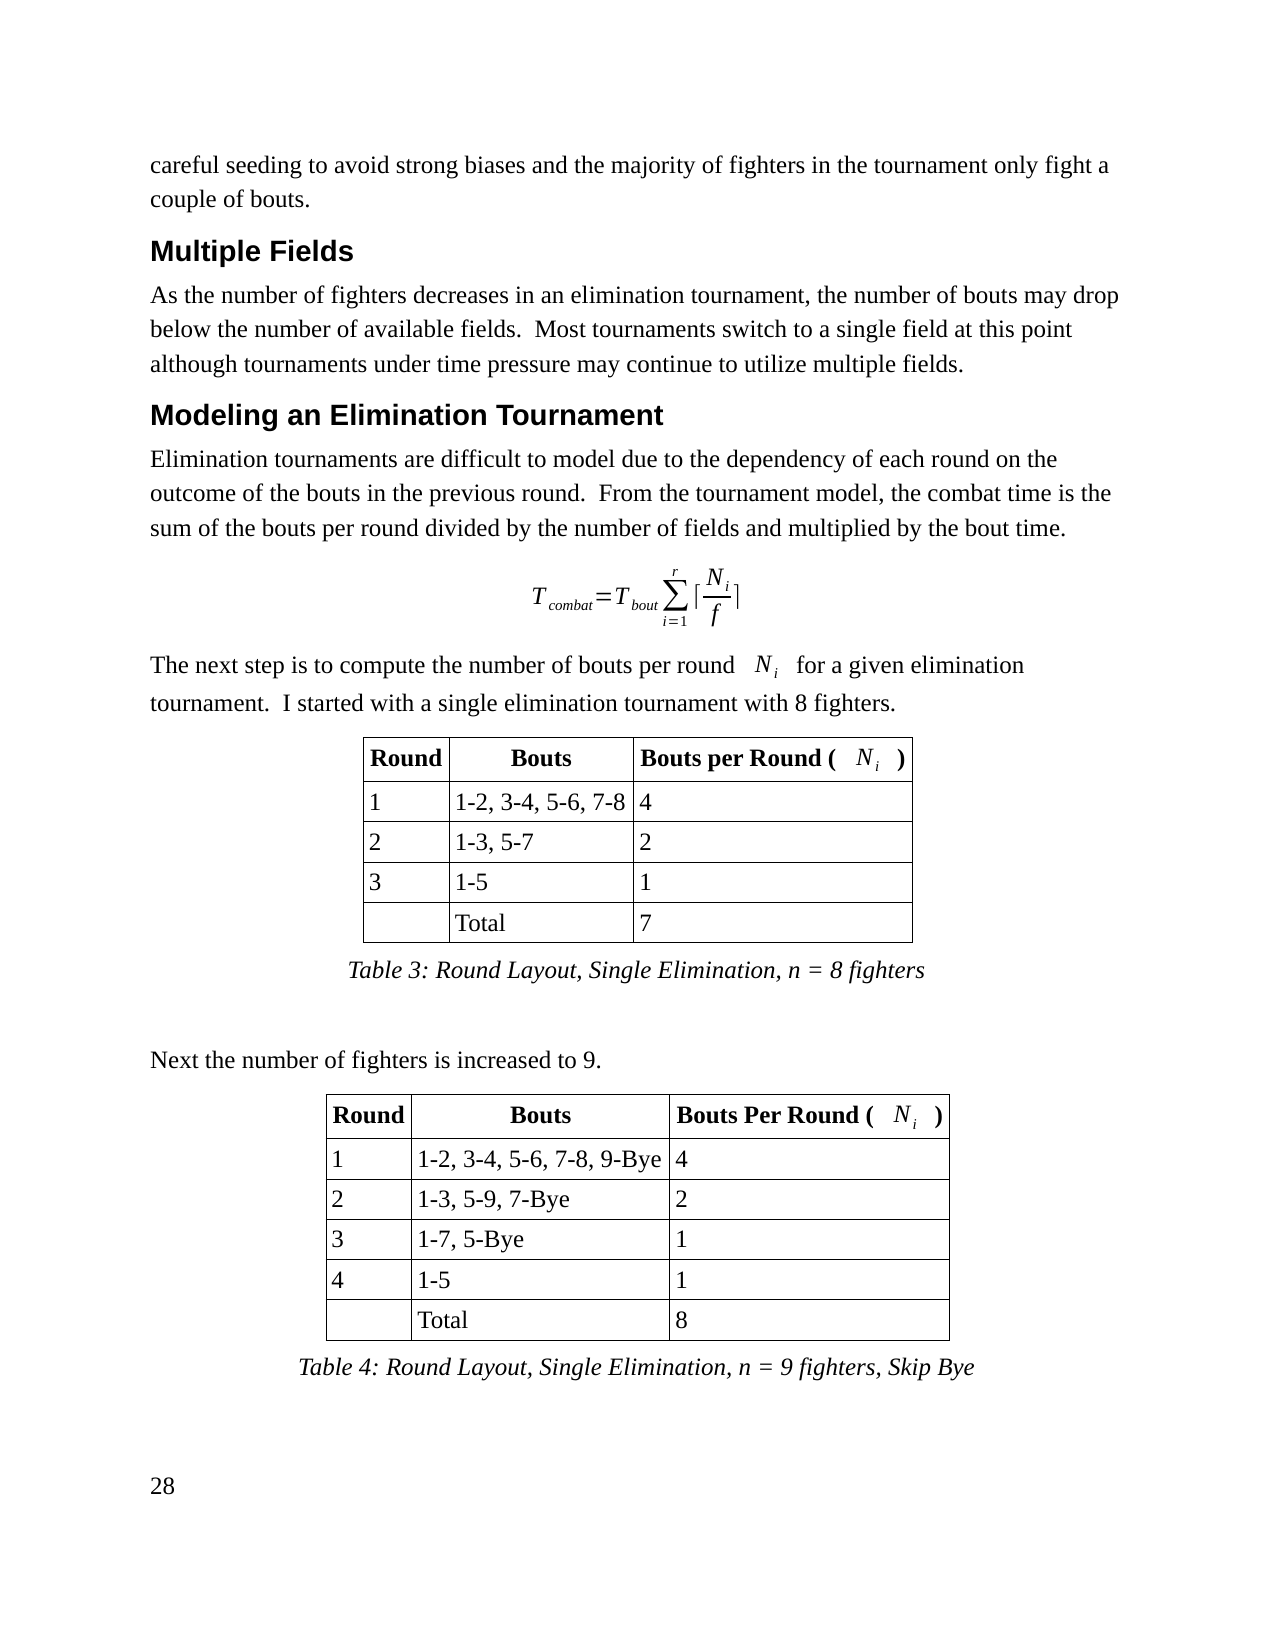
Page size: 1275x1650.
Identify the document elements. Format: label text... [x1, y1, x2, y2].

table_header Bouts [412, 1095, 669, 1138]
table_cell 4 [634, 782, 912, 821]
table_cell 2 [327, 1180, 411, 1219]
table_cell [327, 1300, 411, 1340]
table_cell 1-2, 3-4, 5-6, 7-8 [450, 782, 633, 821]
table_cell 1 [670, 1220, 949, 1259]
table_cell 1-5 [412, 1260, 669, 1299]
table_cell 8 [670, 1300, 949, 1340]
table_cell Total [450, 903, 633, 942]
text Table 4: Round Layout, Single Elimination, n = 9 fighters, Skip Bye [150, 1352, 1125, 1381]
table_cell 2 [634, 822, 912, 862]
table_cell 1-5 [450, 863, 633, 902]
table_cell 1 [364, 782, 449, 821]
table_cell [364, 903, 449, 942]
table_cell 1 [634, 863, 912, 902]
table_cell 4 [327, 1260, 411, 1299]
text Next the number of fighters is increased to 9. [150, 1045, 1125, 1074]
table_cell 3 [327, 1220, 411, 1259]
table_cell 1-3, 5-7 [450, 822, 633, 862]
table_cell 1 [327, 1139, 411, 1178]
table_cell Total [412, 1300, 669, 1340]
table_cell 7 [634, 903, 912, 942]
table_cell 1-7, 5-Bye [412, 1220, 669, 1259]
table_cell 1 [670, 1260, 949, 1299]
table_header Bouts [450, 738, 633, 781]
table_cell 4 [670, 1139, 949, 1178]
table_header Round [327, 1095, 411, 1138]
table_header Round [364, 738, 449, 781]
table_cell 3 [364, 863, 449, 902]
subtitle Multiple Fields [150, 233, 1125, 267]
text As the number of fighters decreases in an elimination tournament, the number of bouts may drop below the number of available fields. Most tournaments switch to a single field at this point although tournaments under time pressure may continue to utilize multiple fields. [150, 280, 1125, 377]
table_cell 1-2, 3-4, 5-6, 7-8, 9-Bye [412, 1139, 669, 1178]
table_cell 1-3, 5-9, 7-Bye [412, 1180, 669, 1219]
text The next step is to compute the number of bouts per roundfor a given elimination tournament. I started with a single elimination tournament with 8 fighters. [150, 650, 1125, 717]
text careful seeding to avoid strong biases and the majority of fighters in the tournament only fight a couple of bouts. [150, 150, 1125, 213]
table_cell 2 [670, 1180, 949, 1219]
text Table 3: Round Layout, Single Elimination, n = 8 fighters [150, 955, 1125, 983]
text Elimination tournaments are difficult to model due to the dependency of each round on the outcome of the bouts in the previous round. From the tournament model, the combat time is the sum of the bouts per round divided by the number of fields and multiplied by the bout time. [150, 444, 1125, 542]
subtitle Modeling an Elimination Tournament [150, 398, 1125, 432]
table_header Bouts per Round () [634, 738, 912, 781]
table_header Bouts Per Round () [670, 1095, 949, 1138]
table_cell 2 [364, 822, 449, 862]
